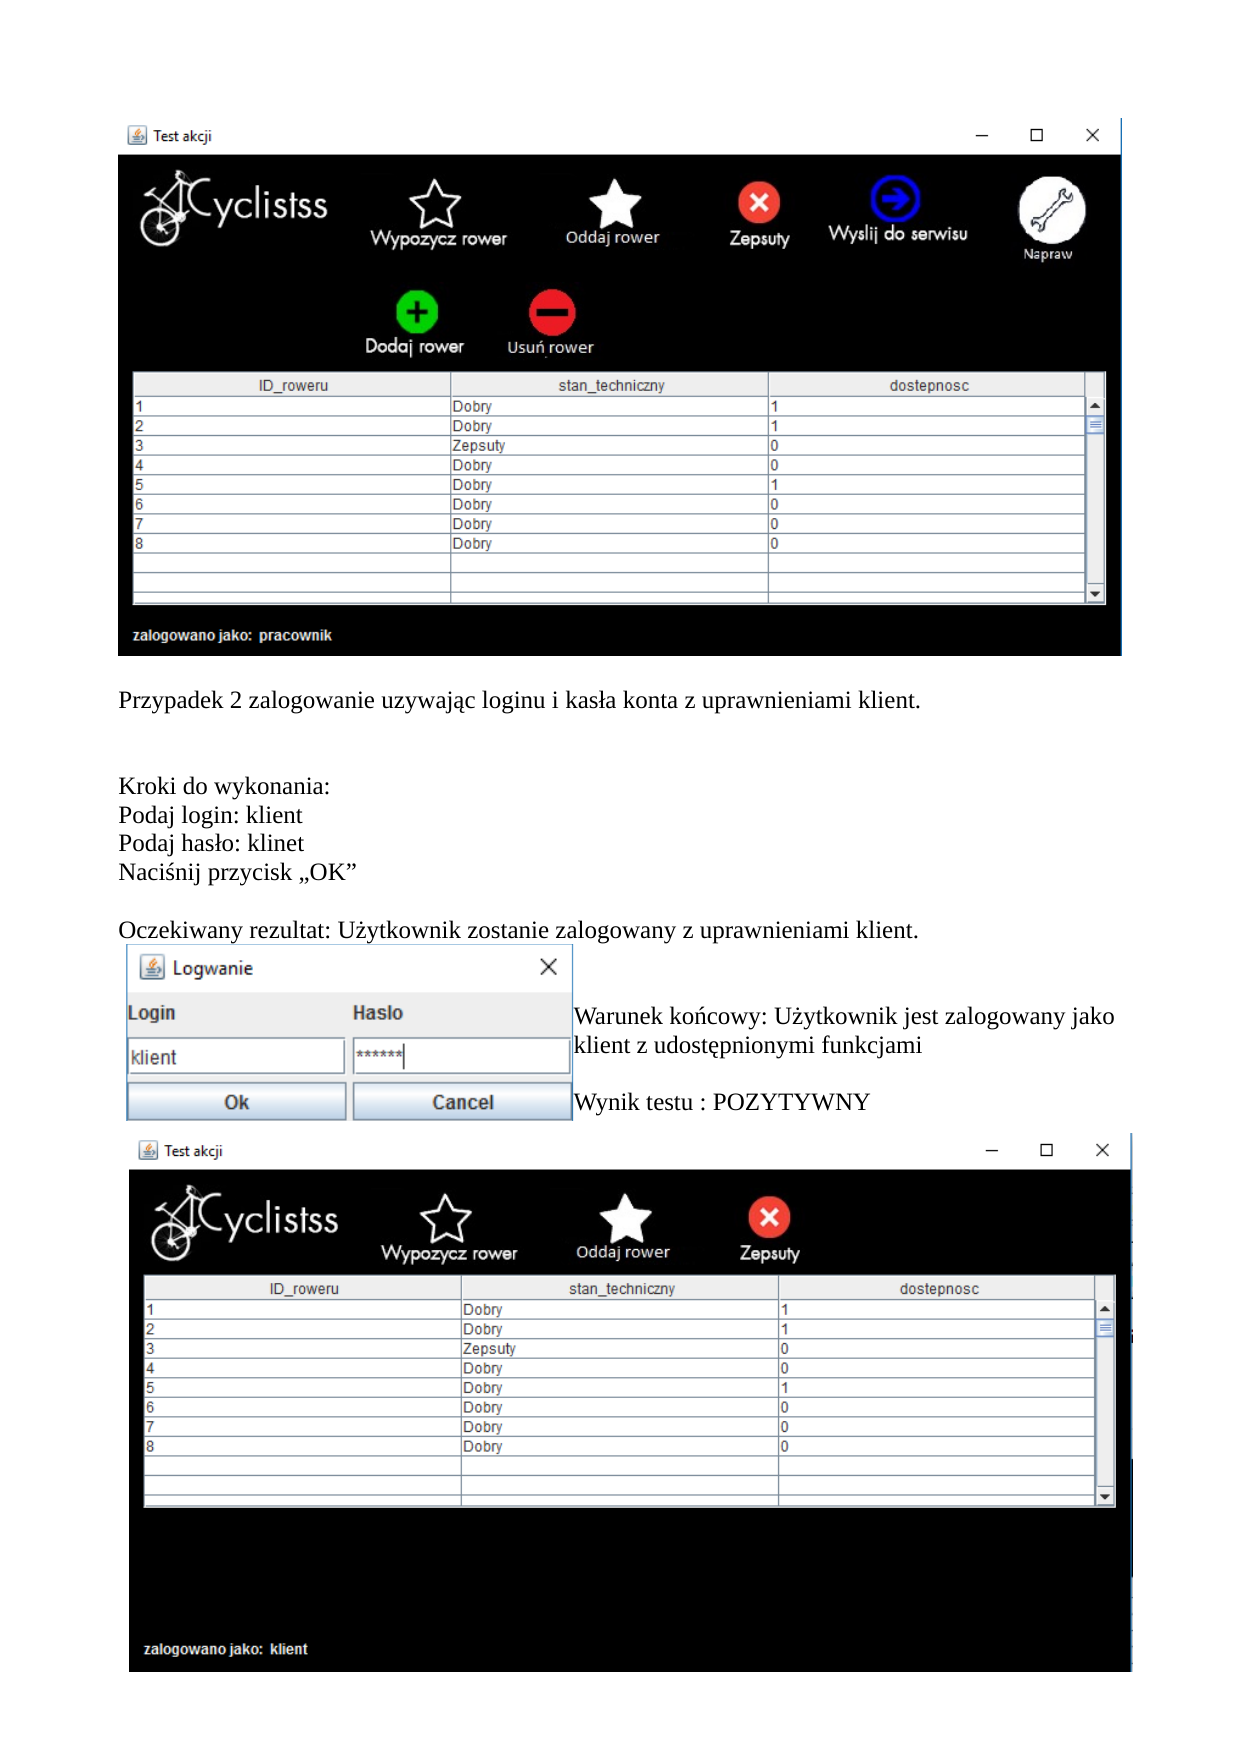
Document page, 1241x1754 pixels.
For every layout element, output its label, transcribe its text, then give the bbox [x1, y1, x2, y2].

text Podaj hasło: klinet [118, 828, 1122, 857]
text Przypadek 2 zalogowanie uzywając loginu i kasła konta z uprawnieniami klient. [118, 685, 1122, 713]
text Podaj login: klient [118, 800, 1122, 828]
text Kroki do wykonania: [118, 771, 1122, 800]
text Oczekiwany rezultat: Użytkownik zostanie zalogowany z uprawnieniami klient. [118, 915, 1122, 943]
text Wynik testu : POZYTYWNY [574, 1087, 1122, 1116]
text Warunek końcowy: Użytkownik jest zalogowany jako klient z udostępnionymi funkcjami [574, 1001, 1122, 1058]
text Naciśnij przycisk „OK” [118, 857, 1122, 886]
